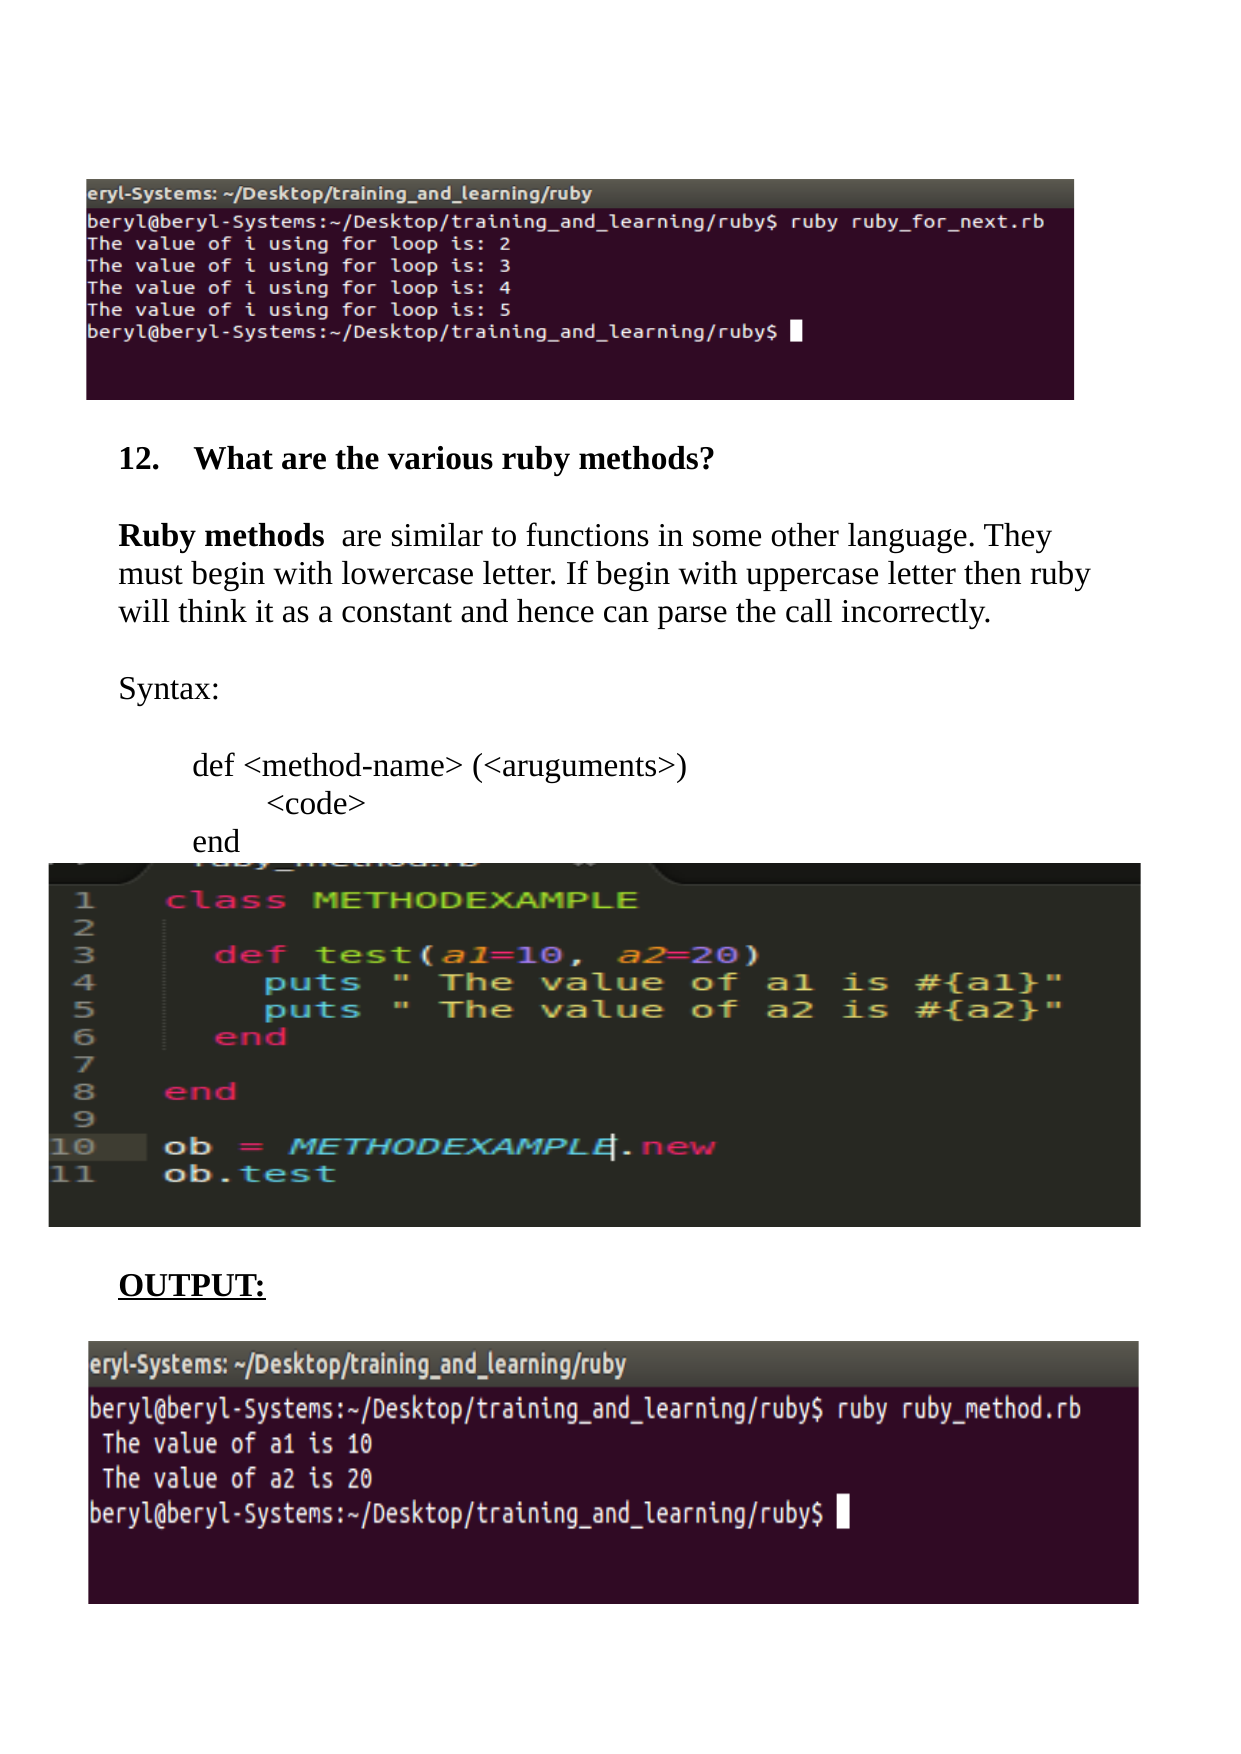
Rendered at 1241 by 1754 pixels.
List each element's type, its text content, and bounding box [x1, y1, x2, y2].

text OUTPUT: [118, 1265, 1122, 1303]
text def <method-name> (<aruguments>) [118, 745, 1122, 783]
text end [118, 822, 1122, 860]
list What are the various ruby methods? [118, 438, 1122, 477]
picture [48, 863, 387, 965]
text Ruby methods are similar to functions in some other language. They must begin with lowercase letter. If begin with uppercase letter then ruby will think it as a constant and hence can parse the call incorrectly. [118, 515, 1122, 630]
text <code> [118, 783, 1122, 822]
text Syntax: [118, 668, 1122, 707]
